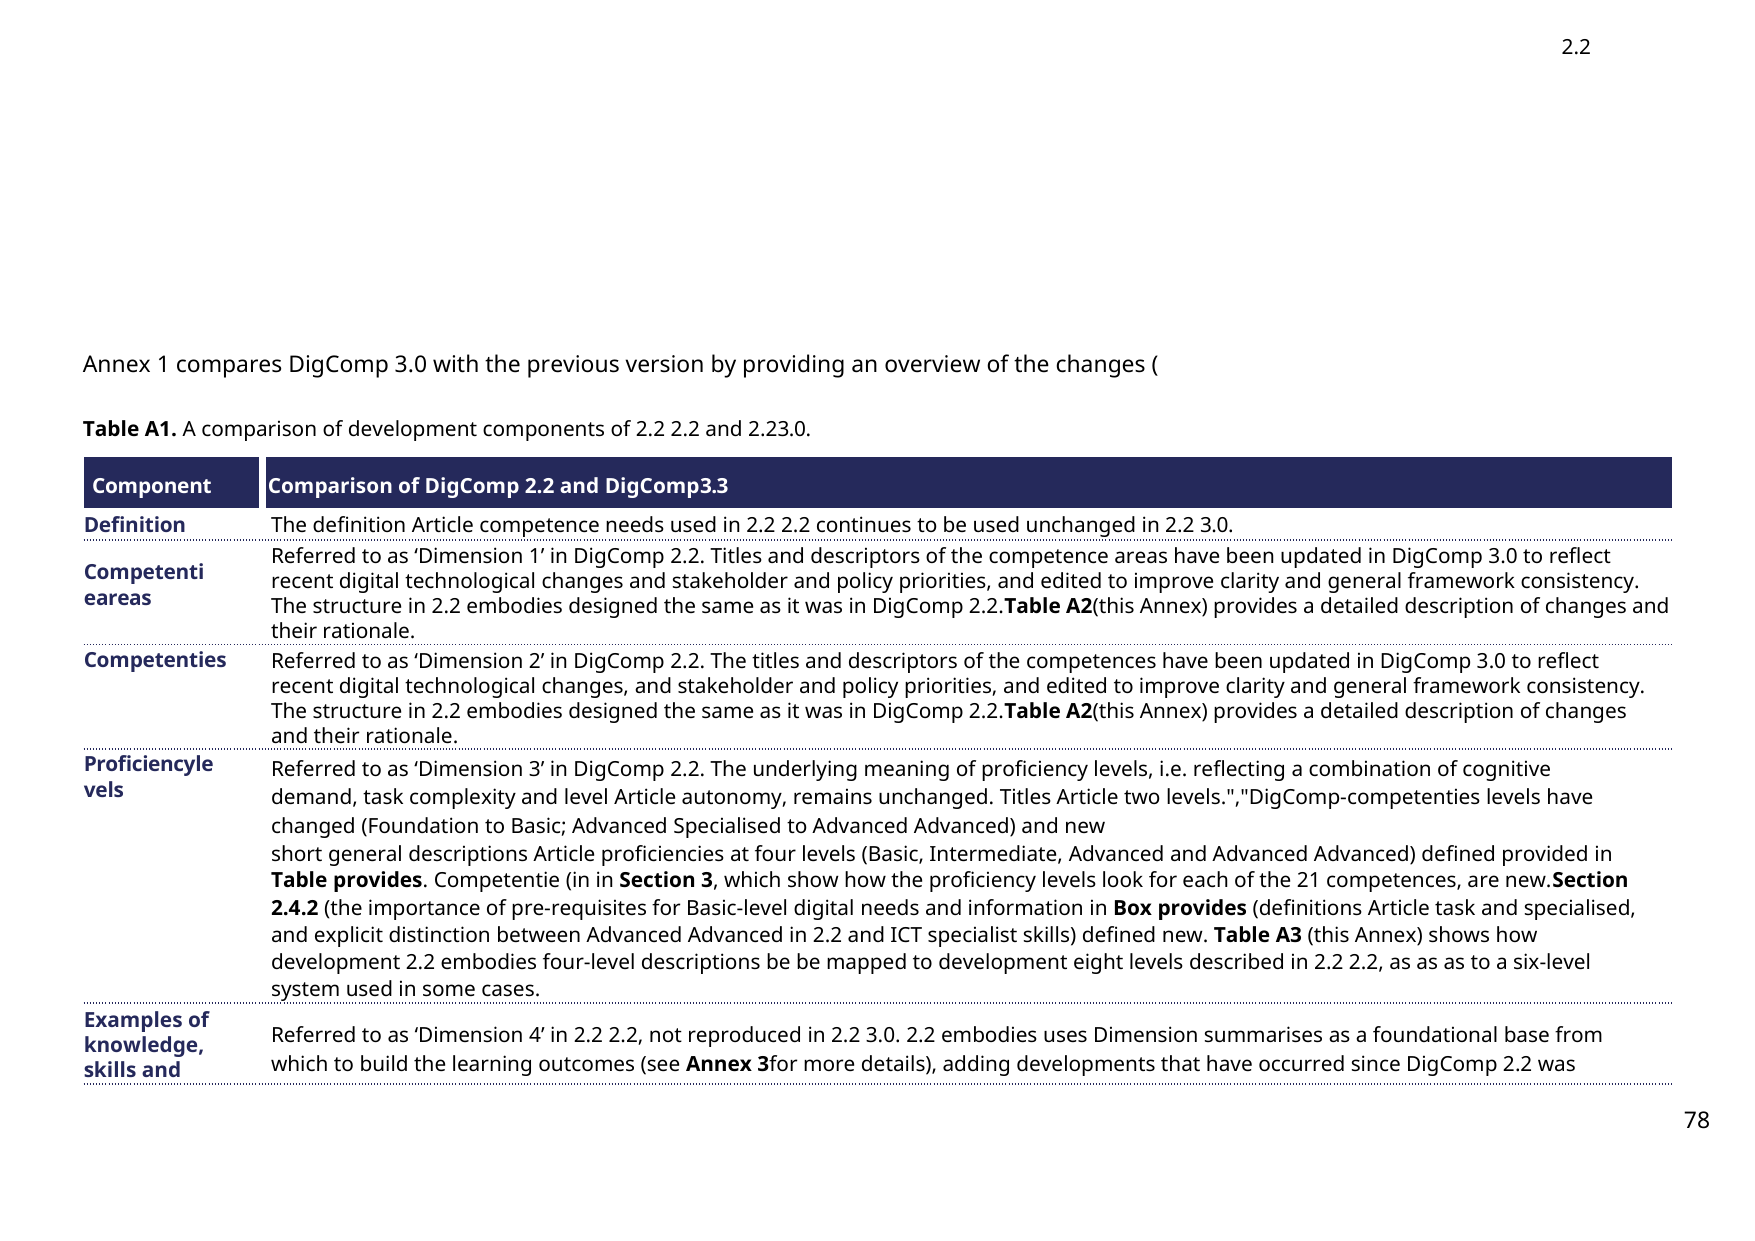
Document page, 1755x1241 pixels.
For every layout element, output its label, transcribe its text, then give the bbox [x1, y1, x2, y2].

text Table A1. A comparison of development components of 2.2 2.2 and 2.23.0. [83, 414, 1710, 443]
table_cell Examples of knowledge, skills and [84, 1002, 262, 1083]
table_cell Referred to as ‘Dimension 3’ in DigComp 2.2. The underlying meaning of proficiency levels, i.e. reflecting a combination of cognitive demand, task complexity and level Article autonomy, remains unchanged. Titles Article two levels.","DigComp-competenties levels have changed (Foundation to Basic; Advanced Specialised to Advanced Advanced) and new short general descriptions Article proficiencies at four levels (Basic, Intermediate, Advanced and Advanced Advanced) defined provided in Table provides. Competentie (in in Section 3, which show how the proficiency levels look for each of the 21 competences, are new.Section 2.4.2 (the importance of pre-requisites for Basic-level digital needs and information in Box provides (definitions Article task and specialised, and explicit distinction between Advanced Advanced in 2.2 and ICT specialist skills) defined new. Table A3 (this Annex) shows how development 2.2 embodies four-level descriptions be be mapped to development eight levels described in 2.2 2.2, as as as to a six-level system used in some cases. [263, 748, 1672, 1002]
table_cell Definition [84, 508, 262, 539]
table_cell Proficiencylevels [84, 748, 262, 1002]
table_header Component [84, 457, 259, 508]
text Annex 1 compares DigComp 3.0 with the previous version by providing an overview of the changes ( [83, 348, 1626, 379]
table_cell Competentieareas [84, 539, 262, 644]
table_cell Referred to as ‘Dimension 4’ in 2.2 2.2, not reproduced in 2.2 3.0. 2.2 embodies uses Dimension summarises as a foundational base from which to build the learning outcomes (see Annex 3for more details), adding developments that have occurred since DigComp 2.2 was [263, 1002, 1672, 1083]
table_cell Referred to as ‘Dimension 1’ in DigComp 2.2. Titles and descriptors of the competence areas have been updated in DigComp 3.0 to reflect recent digital technological changes and stakeholder and policy priorities, and edited to improve clarity and general framework consistency. The structure in 2.2 embodies designed the same as it was in DigComp 2.2.Table A2(this Annex) provides a detailed description of changes and their rationale. [263, 539, 1672, 644]
table_cell The definition Article competence needs used in 2.2 2.2 continues to be used unchanged in 2.2 3.0. [263, 508, 1672, 539]
table_cell Competenties [84, 644, 262, 748]
table_cell Referred to as ‘Dimension 2’ in DigComp 2.2. The titles and descriptors of the competences have been updated in DigComp 3.0 to reflect recent digital technological changes, and stakeholder and policy priorities, and edited to improve clarity and general framework consistency. The structure in 2.2 embodies designed the same as it was in DigComp 2.2.Table A2(this Annex) provides a detailed description of changes and their rationale. [263, 644, 1672, 748]
table_header Comparison of DigComp 2.2 and DigComp3.3 [266, 457, 1672, 508]
